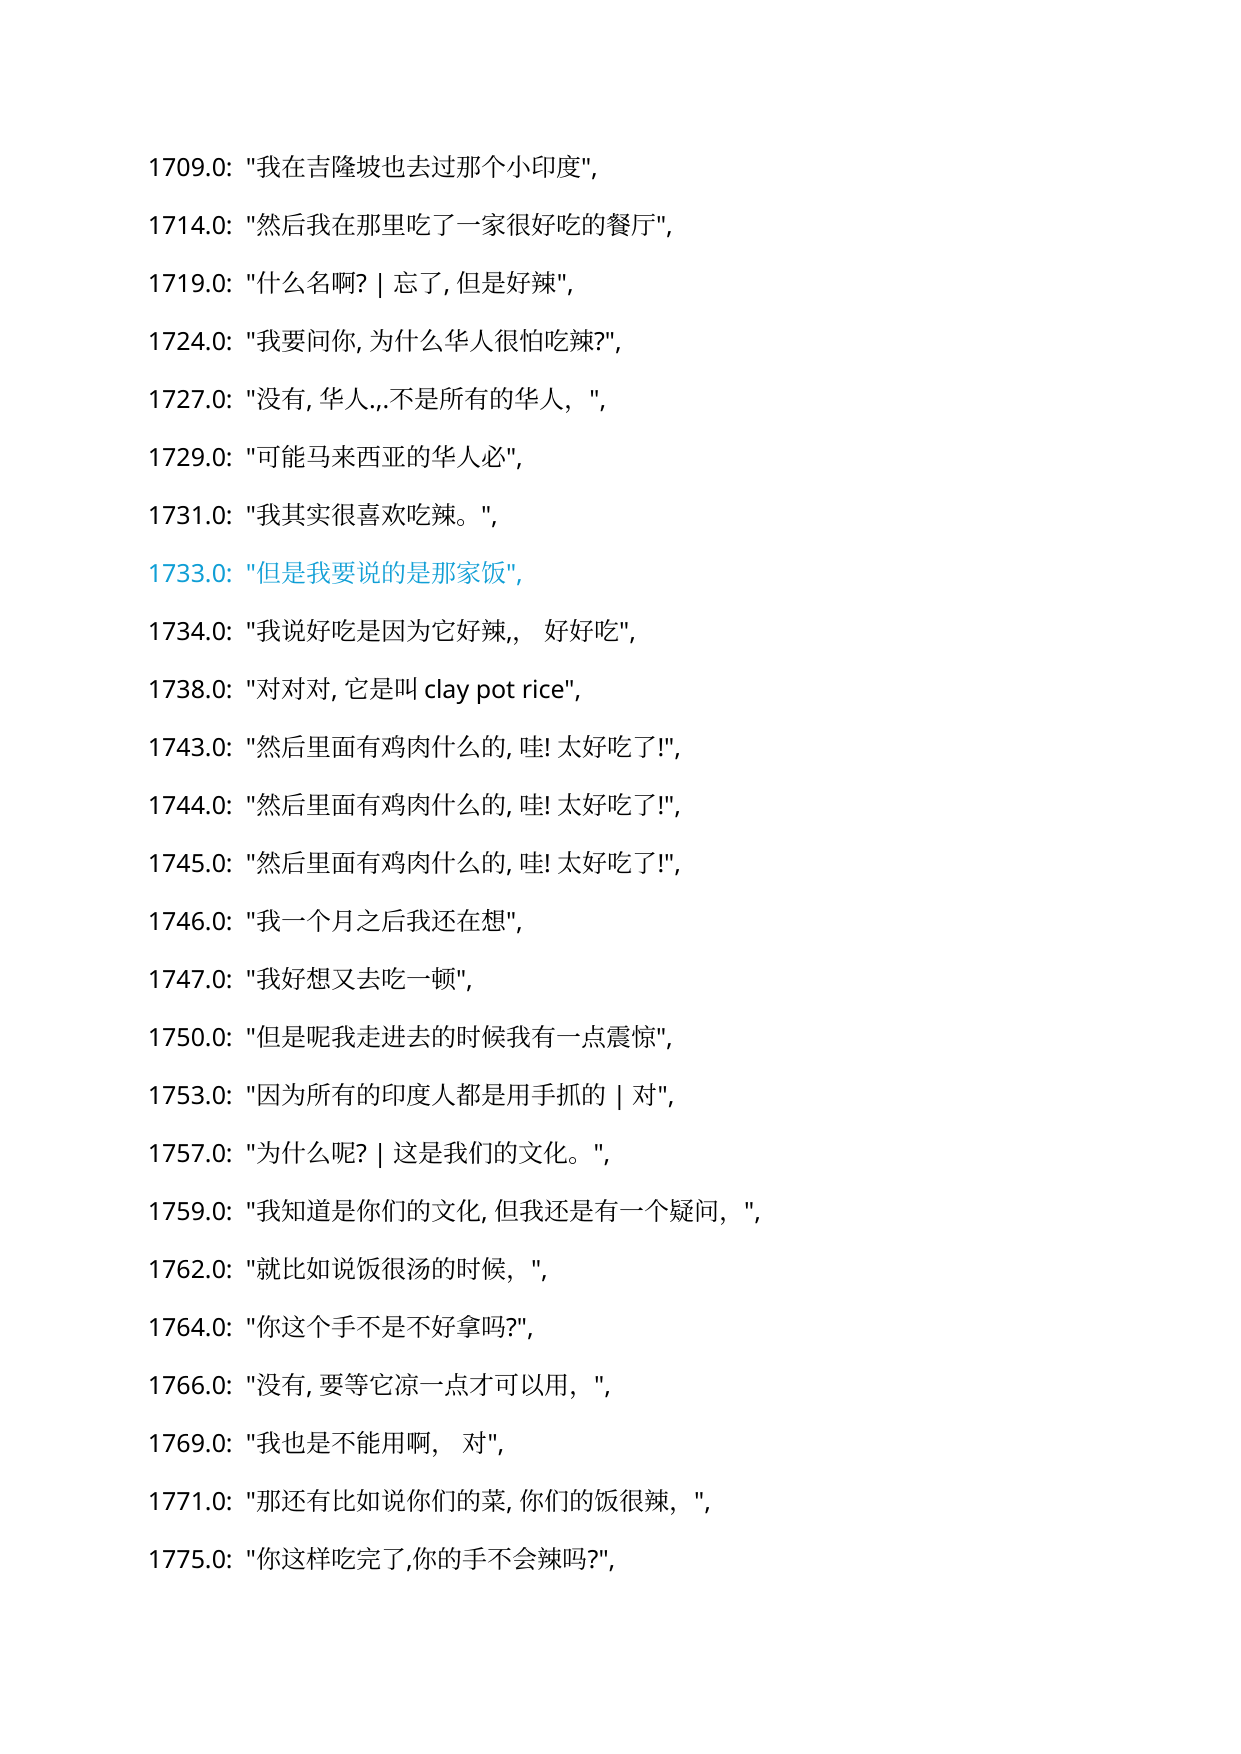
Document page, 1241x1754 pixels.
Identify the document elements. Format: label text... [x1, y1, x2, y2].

text 1724.0: "我要问你, 为什么华人很怕吃辣?", [148, 322, 1093, 358]
text 1759.0: "我知道是你们的文化, 但我还是有一个疑问，", [148, 1192, 1093, 1228]
text 1753.0: "因为所有的印度人都是用手抓的 | 对", [148, 1076, 1093, 1112]
text 1747.0: "我好想又去吃一顿", [148, 960, 1093, 996]
text 1729.0: "可能马来西亚的华人必", [148, 438, 1093, 474]
text 1750.0: "但是呢我走进去的时候我有一点震惊", [148, 1018, 1093, 1054]
text 1714.0: "然后我在那里吃了一家很好吃的餐厅", [148, 206, 1093, 242]
text 1733.0: "但是我要说的是那家饭", [148, 554, 1093, 590]
text 1709.0: "我在吉隆坡也去过那个小印度", [148, 148, 1093, 184]
text 1731.0: "我其实很喜欢吃辣。", [148, 496, 1093, 532]
text 1757.0: "为什么呢? | 这是我们的文化。", [148, 1134, 1093, 1170]
text 1745.0: "然后里面有鸡肉什么的, 哇! 太好吃了!", [148, 844, 1093, 880]
text 1744.0: "然后里面有鸡肉什么的, 哇! 太好吃了!", [148, 786, 1093, 822]
text 1775.0: "你这样吃完了,你的手不会辣吗?", [148, 1540, 1093, 1576]
text 1771.0: "那还有比如说你们的菜, 你们的饭很辣，", [148, 1482, 1093, 1518]
text 1719.0: "什么名啊? | 忘了, 但是好辣", [148, 264, 1093, 300]
text 1743.0: "然后里面有鸡肉什么的, 哇! 太好吃了!", [148, 728, 1093, 764]
text 1764.0: "你这个手不是不好拿吗?", [148, 1308, 1093, 1344]
text 1766.0: "没有, 要等它凉一点才可以用，", [148, 1366, 1093, 1402]
text 1746.0: "我一个月之后我还在想", [148, 902, 1093, 938]
text 1769.0: "我也是不能用啊， 对", [148, 1424, 1093, 1460]
text 1762.0: "就比如说饭很汤的时候，", [148, 1250, 1093, 1286]
text 1738.0: "对对对, 它是叫clay pot rice", [148, 670, 1093, 706]
text 1734.0: "我说好吃是因为它好辣,， 好好吃", [148, 612, 1093, 648]
text 1727.0: "没有, 华人.,.不是所有的华人，", [148, 380, 1093, 416]
